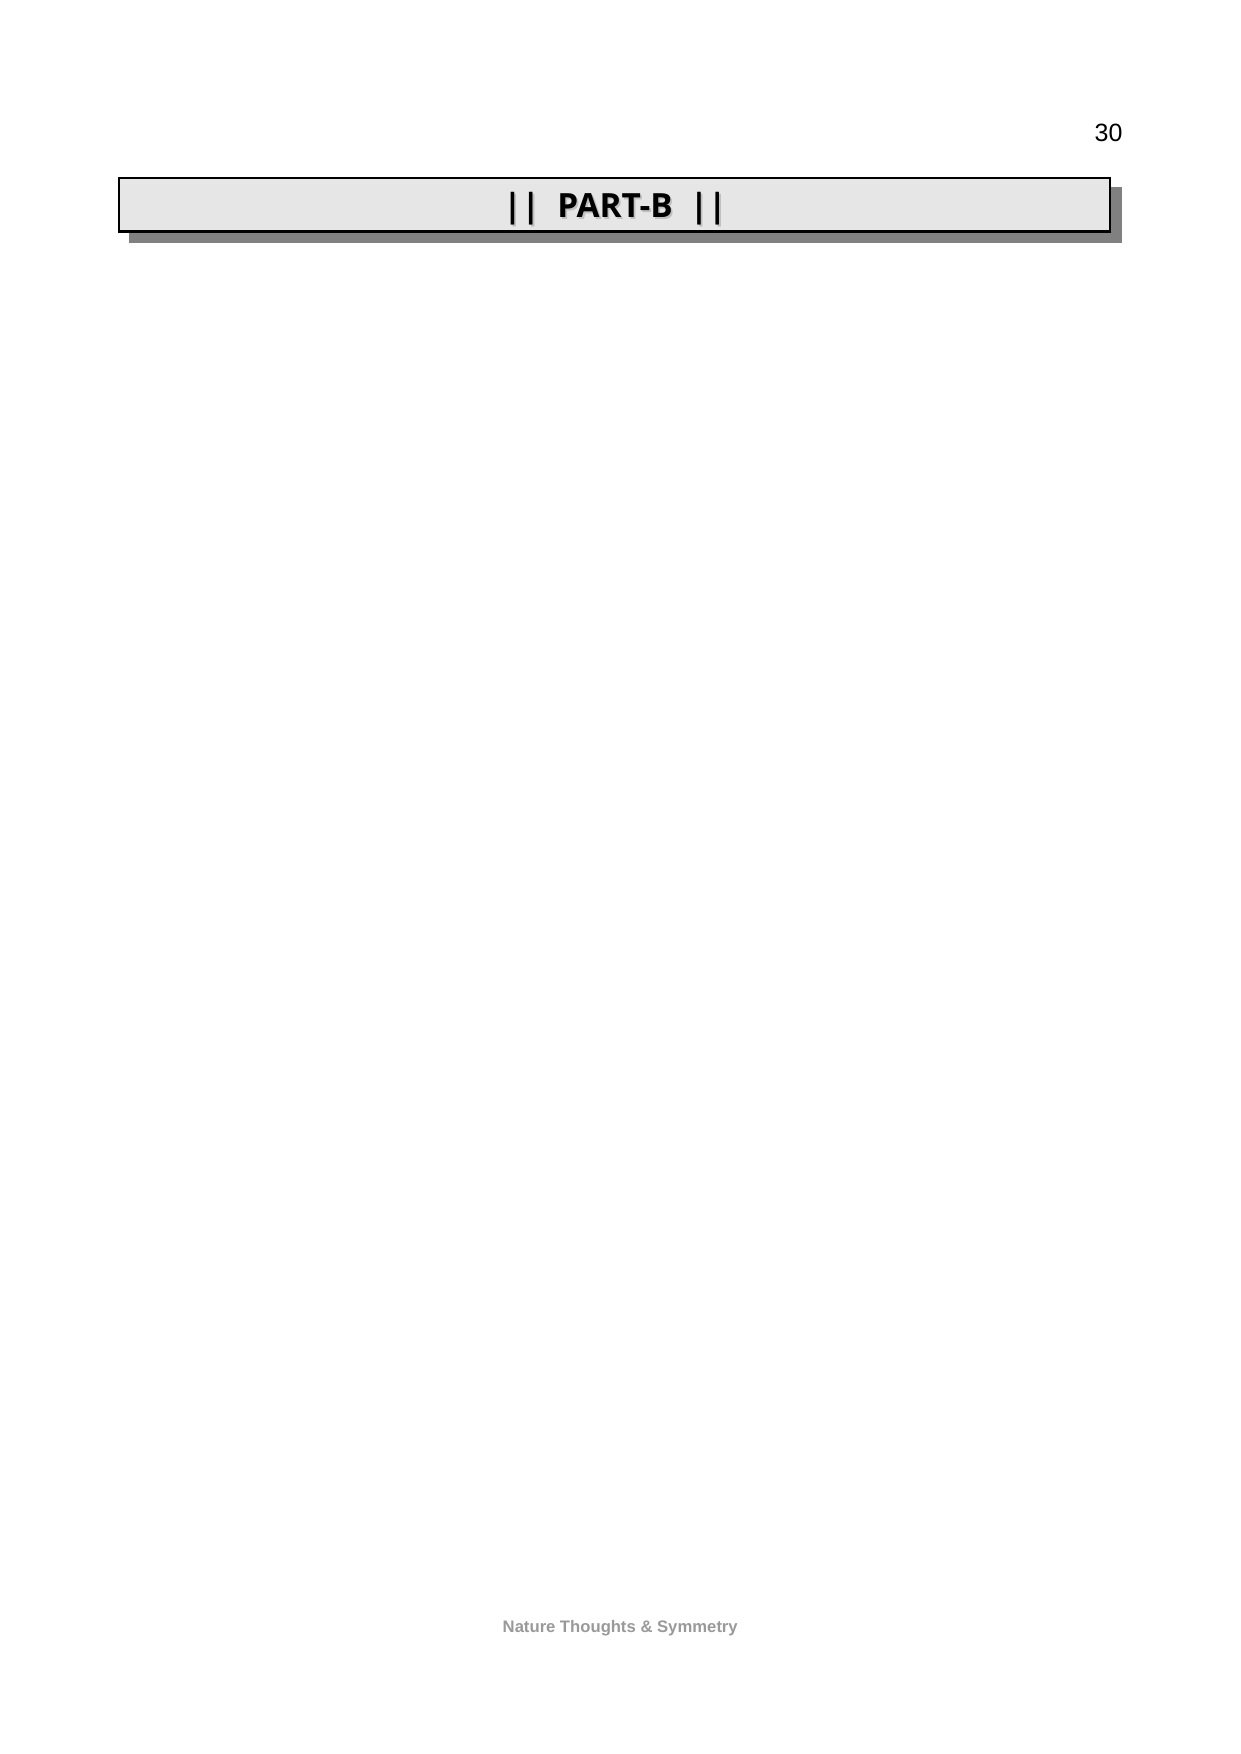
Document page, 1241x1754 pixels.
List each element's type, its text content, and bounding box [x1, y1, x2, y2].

subtitle || PART-B || [120, 179, 1109, 230]
